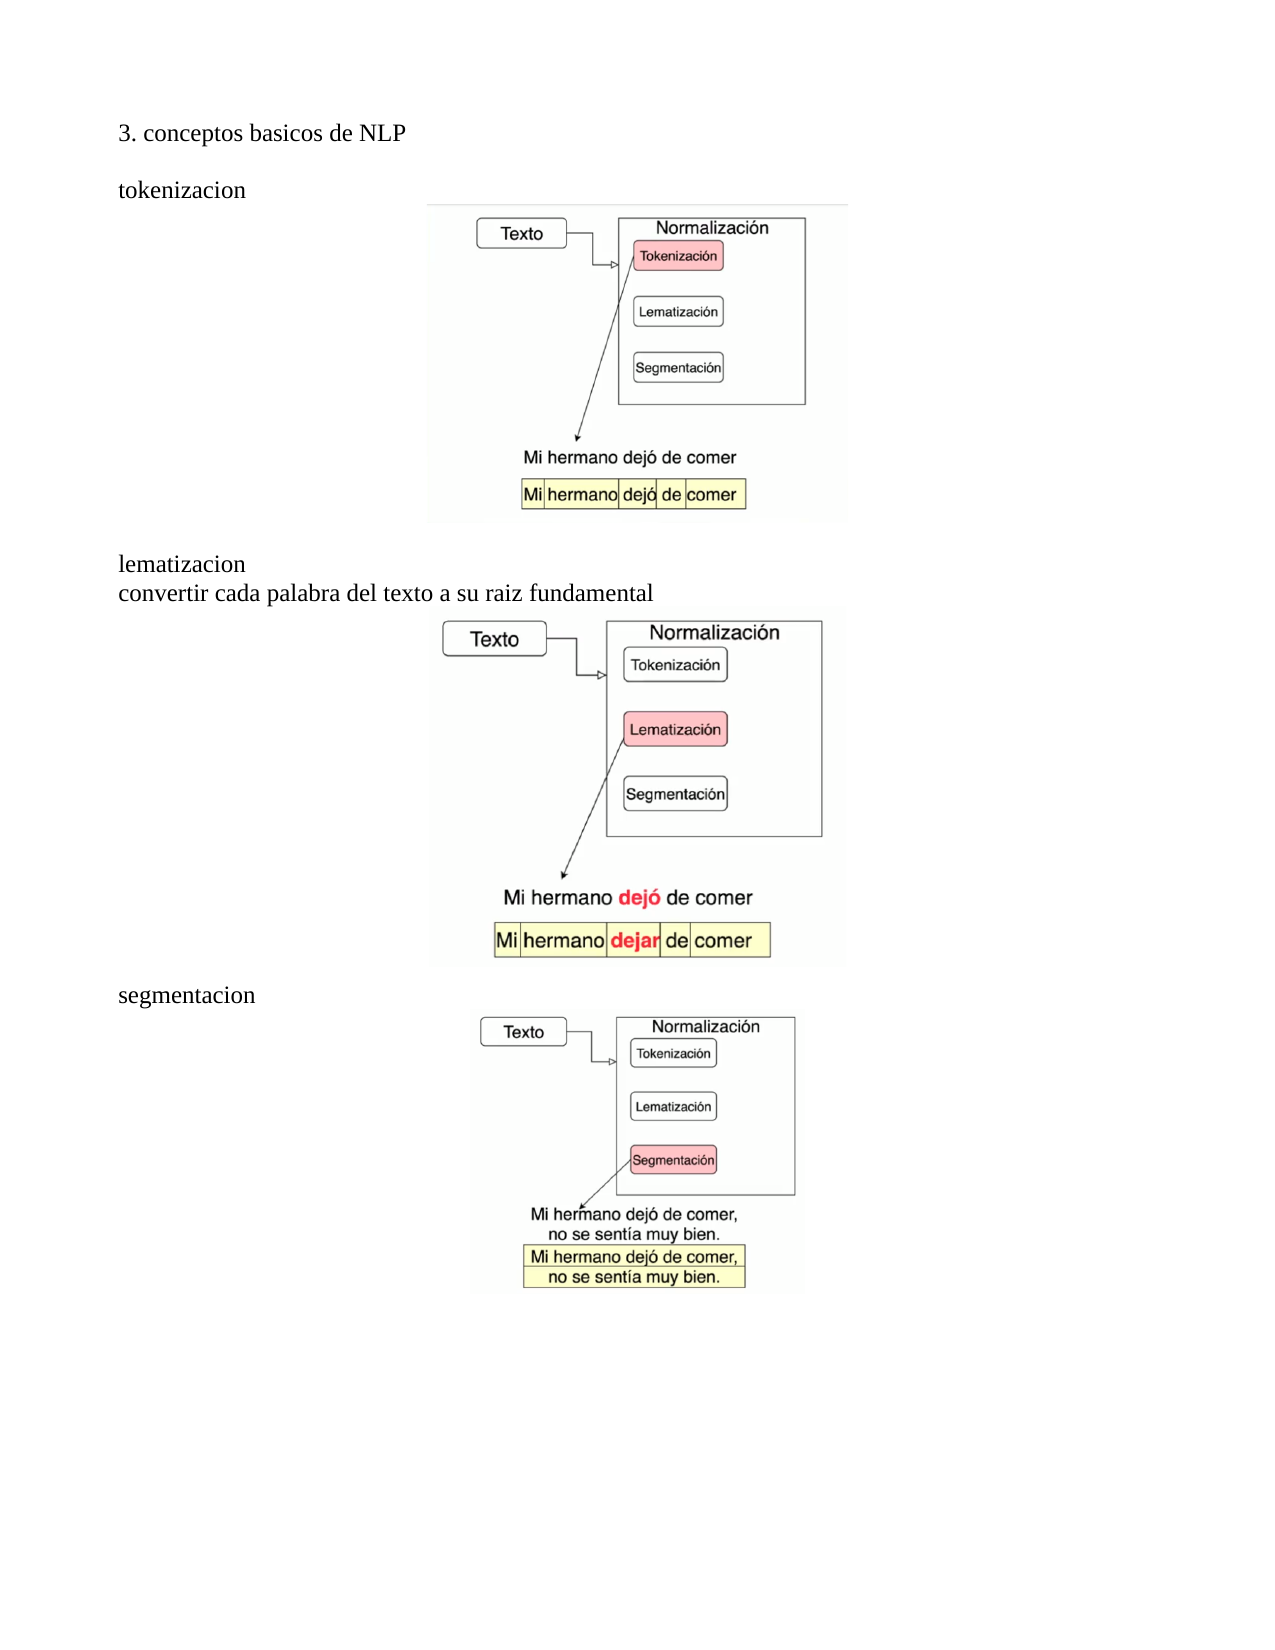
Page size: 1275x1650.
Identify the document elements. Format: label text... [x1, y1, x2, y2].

text tokenizacion [118, 176, 1157, 204]
picture [426, 204, 849, 523]
text segmentacion [118, 981, 1157, 1009]
picture [469, 1009, 806, 1294]
text convertir cada palabra del texto a su raiz fundamental [118, 578, 1157, 607]
picture [428, 606, 847, 967]
text 3. conceptos basicos de NLP [118, 118, 1157, 147]
text lematizacion [118, 549, 1157, 578]
